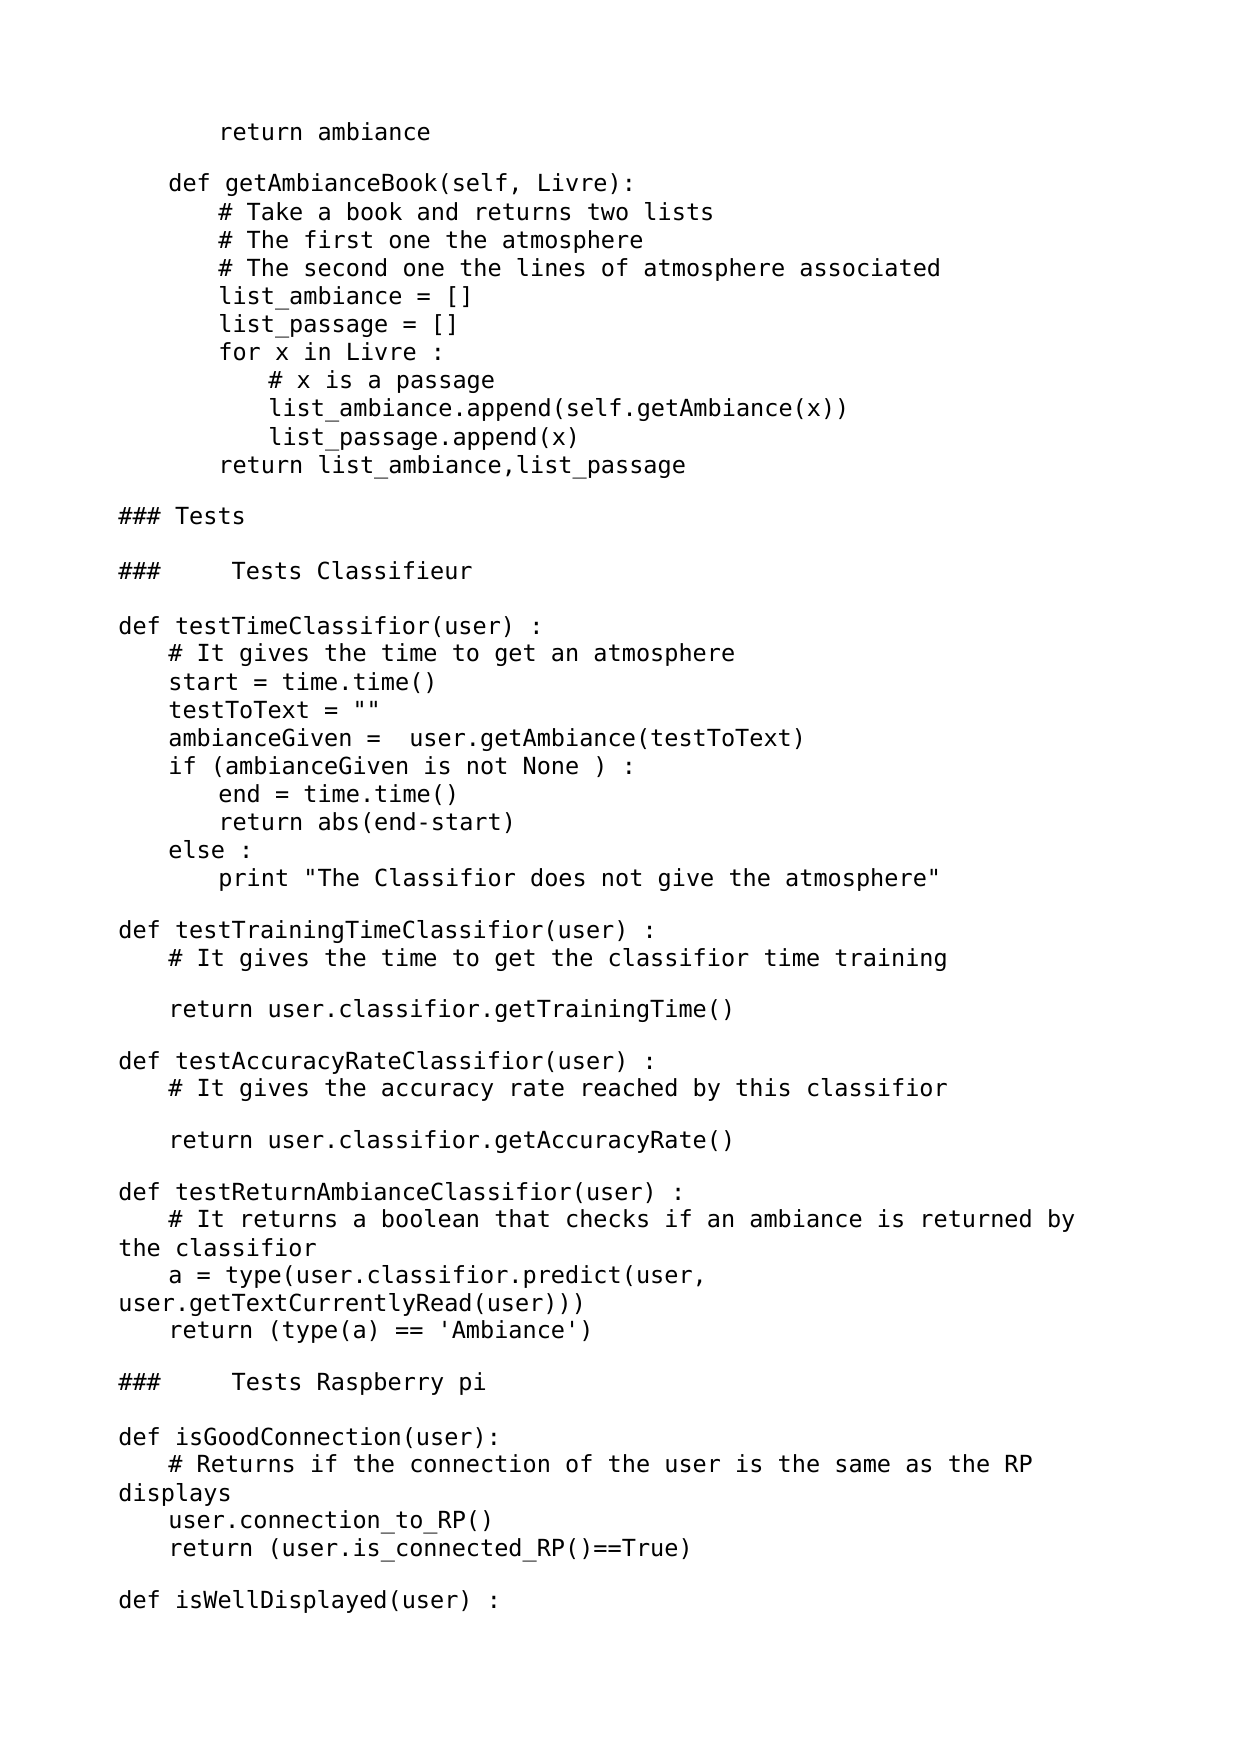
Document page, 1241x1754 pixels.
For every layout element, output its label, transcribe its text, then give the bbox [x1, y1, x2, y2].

text return list_ambiance,list_passage [118, 451, 1122, 479]
text return (user.is_connected_RP()==True) [118, 1534, 1122, 1563]
text return ambiance [118, 118, 1122, 146]
text # The second one the lines of atmosphere associated [118, 254, 1122, 282]
text return (type(a) == 'Ambiance') [118, 1317, 1122, 1345]
text list_ambiance.append(self.getAmbiance(x)) [118, 395, 1122, 423]
text start = time.time() [118, 668, 1122, 696]
text # It returns a boolean that checks if an ambiance is returned by the classifior [118, 1206, 1122, 1261]
text # It gives the time to get an atmosphere [118, 640, 1122, 668]
text def testTrainingTimeClassifior(user) : [118, 917, 1122, 944]
text def getAmbianceBook(self, Livre): [118, 170, 1122, 198]
text def isWellDisplayed(user) : [118, 1586, 1122, 1614]
text def isGoodConnection(user): [118, 1423, 1122, 1451]
text def testTimeClassifior(user) : [118, 612, 1122, 640]
text return user.classifior.getTrainingTime() [118, 996, 1122, 1024]
text # It gives the time to get the classifior time training [118, 944, 1122, 972]
text # x is a passage [118, 367, 1122, 395]
text else : [118, 837, 1122, 865]
text ### Tests Classifieur [118, 558, 1122, 585]
text user.connection_to_RP() [118, 1506, 1122, 1534]
text for x in Livre : [118, 339, 1122, 367]
text list_passage = [] [118, 311, 1122, 339]
text print "The Classifior does not give the atmosphere" [118, 865, 1122, 893]
text list_passage.append(x) [118, 423, 1122, 451]
text return user.classifior.getAccuracyRate() [118, 1127, 1122, 1155]
text # Returns if the connection of the user is the same as the RP displays [118, 1451, 1122, 1506]
text def testReturnAmbianceClassifior(user) : [118, 1178, 1122, 1206]
text ambianceGiven = user.getAmbiance(testToText) [118, 724, 1122, 752]
text ### Tests [118, 503, 1122, 530]
text a = type(user.classifior.predict(user, user.getTextCurrentlyRead(user))) [118, 1261, 1122, 1317]
text return abs(end-start) [118, 809, 1122, 837]
text # The first one the atmosphere [118, 226, 1122, 254]
text list_ambiance = [] [118, 282, 1122, 311]
text def testAccuracyRateClassifior(user) : [118, 1048, 1122, 1075]
text ### Tests Raspberry pi [118, 1369, 1122, 1396]
text end = time.time() [118, 781, 1122, 809]
text # Take a book and returns two lists [118, 198, 1122, 226]
text # It gives the accuracy rate reached by this classifior [118, 1075, 1122, 1103]
text if (ambianceGiven is not None ) : [118, 752, 1122, 781]
text testToText = "" [118, 696, 1122, 724]
